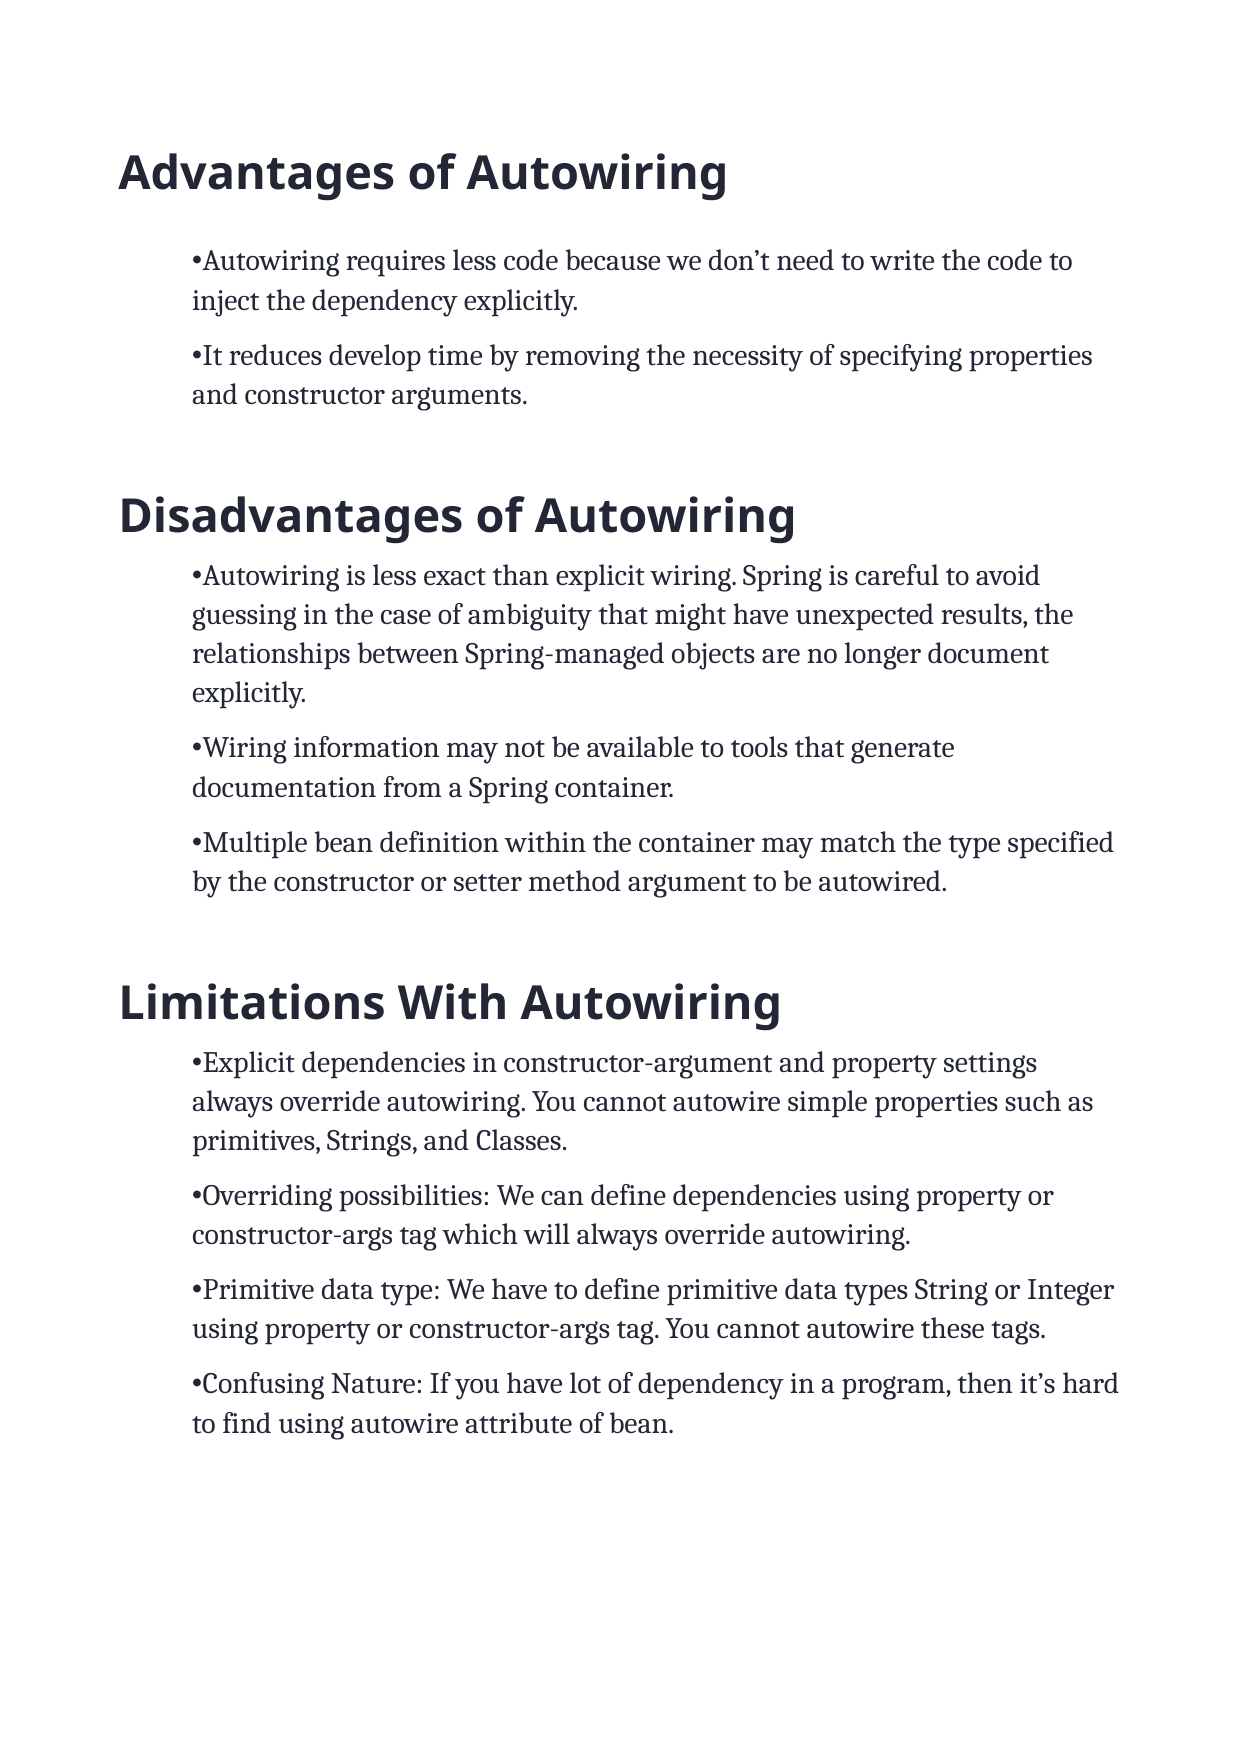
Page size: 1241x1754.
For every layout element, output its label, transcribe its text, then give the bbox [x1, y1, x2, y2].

list Primitive data type: We have to define primitive data types String or Integer using property or constructor-args tag. You cannot autowire these tags. [118, 1273, 1122, 1346]
list It reduces develop time by removing the necessity of specifying properties and constructor arguments. [118, 338, 1122, 412]
subtitle Advantages of Autowiring [118, 139, 1122, 203]
list Explicit dependencies in constructor-argument and property settings always override autowiring. You cannot autowire simple properties such as primitives, Strings, and Classes. [118, 1045, 1122, 1158]
list Multiple bean definition within the container may match the type specified by the constructor or setter method argument to be autowired. [118, 825, 1122, 899]
subtitle Disadvantages of Autowiring [118, 482, 1122, 546]
list Wiring information may not be available to tools that generate documentation from a Spring container. [118, 731, 1122, 804]
list Overriding possibilities: We can define dependencies using property or constructor-args tag which will always override autowiring. [118, 1179, 1122, 1252]
list Confusing Nature: If you have lot of dependency in a program, then it’s hard to find using autowire attribute of bean. [118, 1367, 1122, 1441]
list Autowiring is less exact than explicit wiring. Spring is careful to avoid guessing in the case of ambiguity that might have unexpected results, the relationships between Spring-managed objects are no longer document explicitly. [118, 558, 1122, 710]
subtitle Limitations With Autowiring [118, 969, 1122, 1033]
list Autowiring requires less code because we don’t need to write the code to inject the dependency explicitly. [118, 244, 1122, 317]
